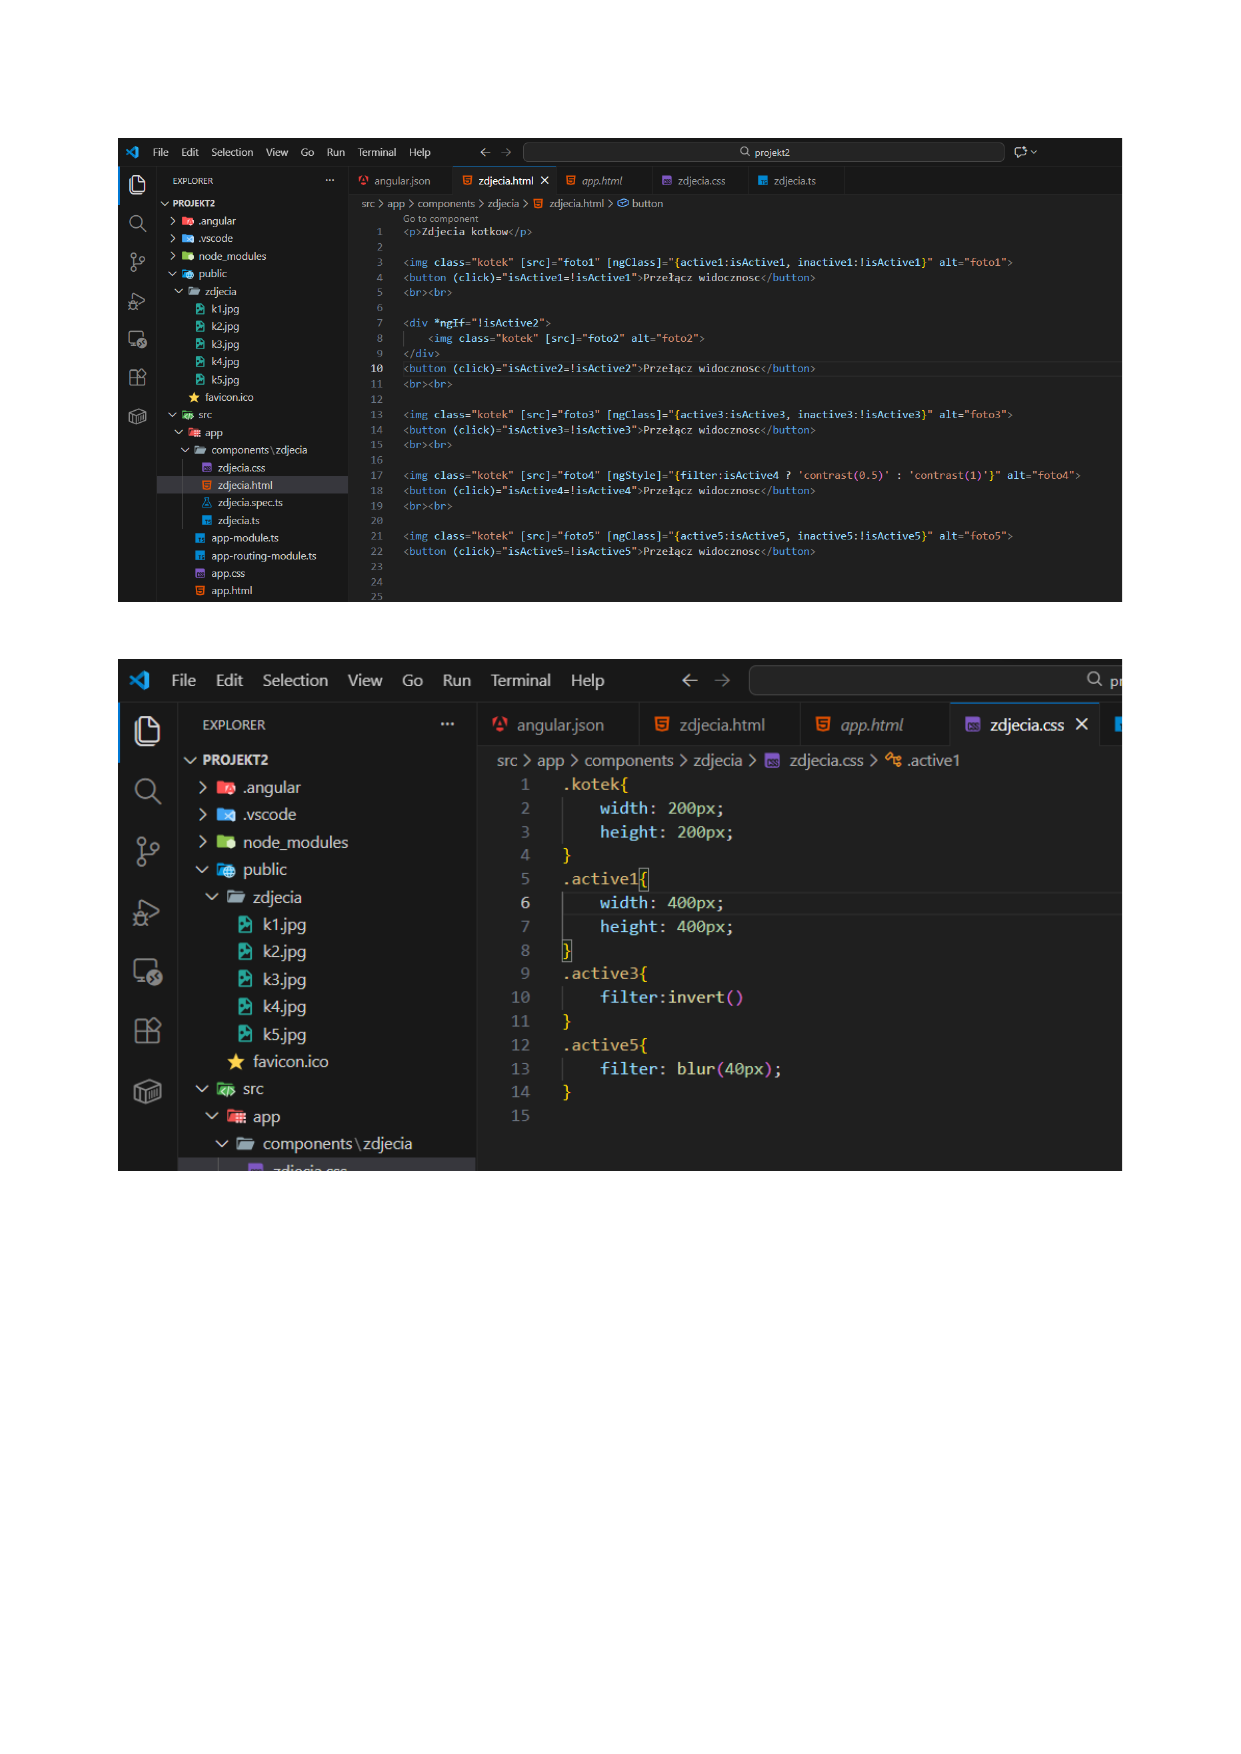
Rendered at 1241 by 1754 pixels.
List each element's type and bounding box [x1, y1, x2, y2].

picture [118, 659, 1123, 1171]
picture [118, 138, 1123, 602]
